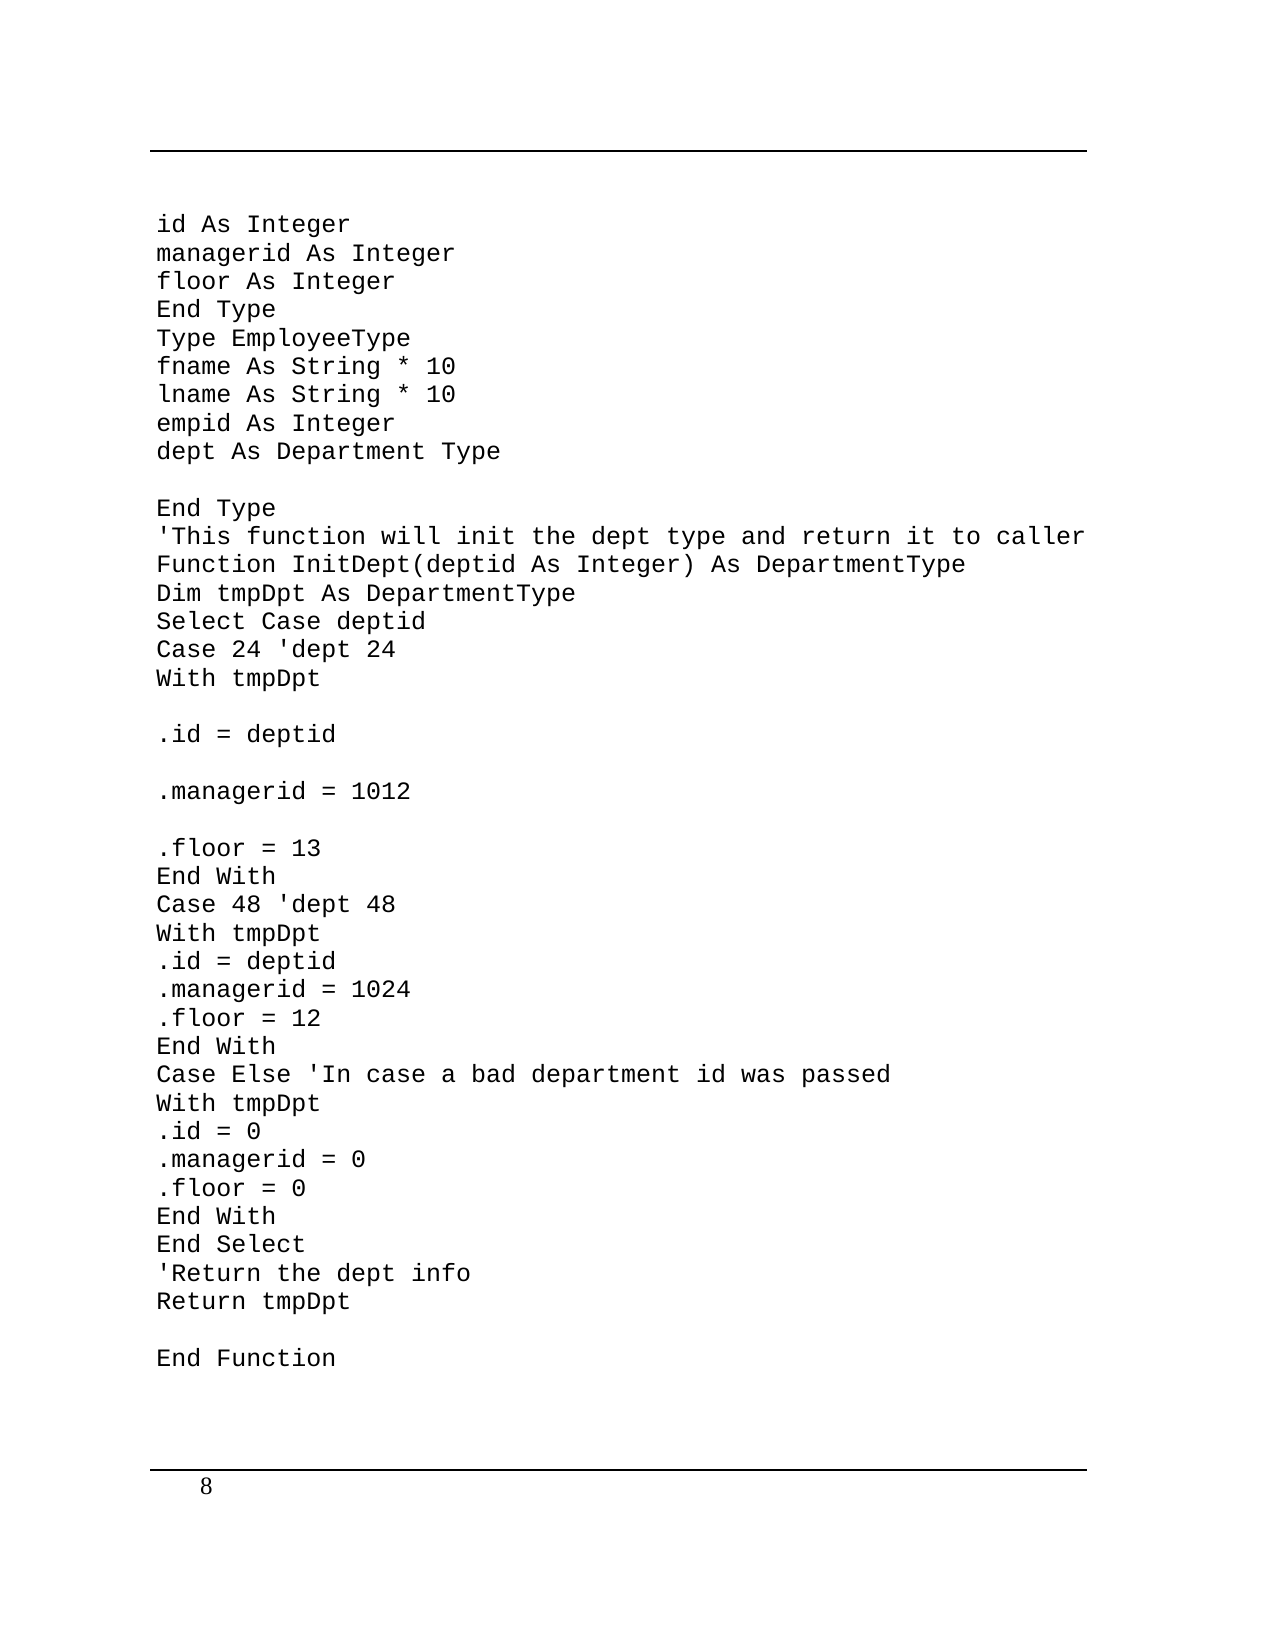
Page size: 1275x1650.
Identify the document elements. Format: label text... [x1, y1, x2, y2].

text Function InitDept(deptid As Integer) As DepartmentType [150, 552, 1087, 580]
text .floor = 13 [150, 835, 1087, 864]
text empid As Integer [150, 410, 1087, 439]
text End With [150, 1204, 1087, 1232]
text With tmpDpt [150, 665, 1087, 694]
text fname As String * 10 [150, 354, 1087, 382]
text Select Case deptid [150, 609, 1087, 637]
text lname As String * 10 [150, 382, 1087, 410]
text Type EmployeeType [150, 325, 1087, 354]
text End Type [150, 297, 1087, 325]
text Case 24 'dept 24 [150, 637, 1087, 665]
text Case Else 'In case a bad department id was passed [150, 1062, 1087, 1090]
text End Type [150, 495, 1087, 524]
text Dim tmpDpt As DepartmentType [150, 580, 1087, 609]
text floor As Integer [150, 269, 1087, 297]
text End With [150, 1034, 1087, 1062]
text End Select [150, 1232, 1087, 1260]
text With tmpDpt [150, 1090, 1087, 1119]
text .managerid = 1024 [150, 977, 1087, 1005]
text id As Integer [150, 212, 1087, 240]
text 'Return the dept info [150, 1260, 1087, 1289]
text dept As Department Type [150, 439, 1087, 467]
text .id = 0 [150, 1119, 1087, 1147]
text Case 48 'dept 48 [150, 892, 1087, 920]
text With tmpDpt [150, 920, 1087, 949]
text .managerid = 1012 [150, 779, 1087, 807]
text End Function [150, 1345, 1087, 1374]
text .floor = 0 [150, 1175, 1087, 1204]
text .managerid = 0 [150, 1147, 1087, 1175]
text .id = deptid [150, 949, 1087, 977]
text .id = deptid [150, 722, 1087, 750]
text End With [150, 864, 1087, 892]
text 'This function will init the dept type and return it to caller [150, 524, 1087, 552]
text Return tmpDpt [150, 1289, 1087, 1317]
text managerid As Integer [150, 240, 1087, 269]
text .floor = 12 [150, 1005, 1087, 1034]
